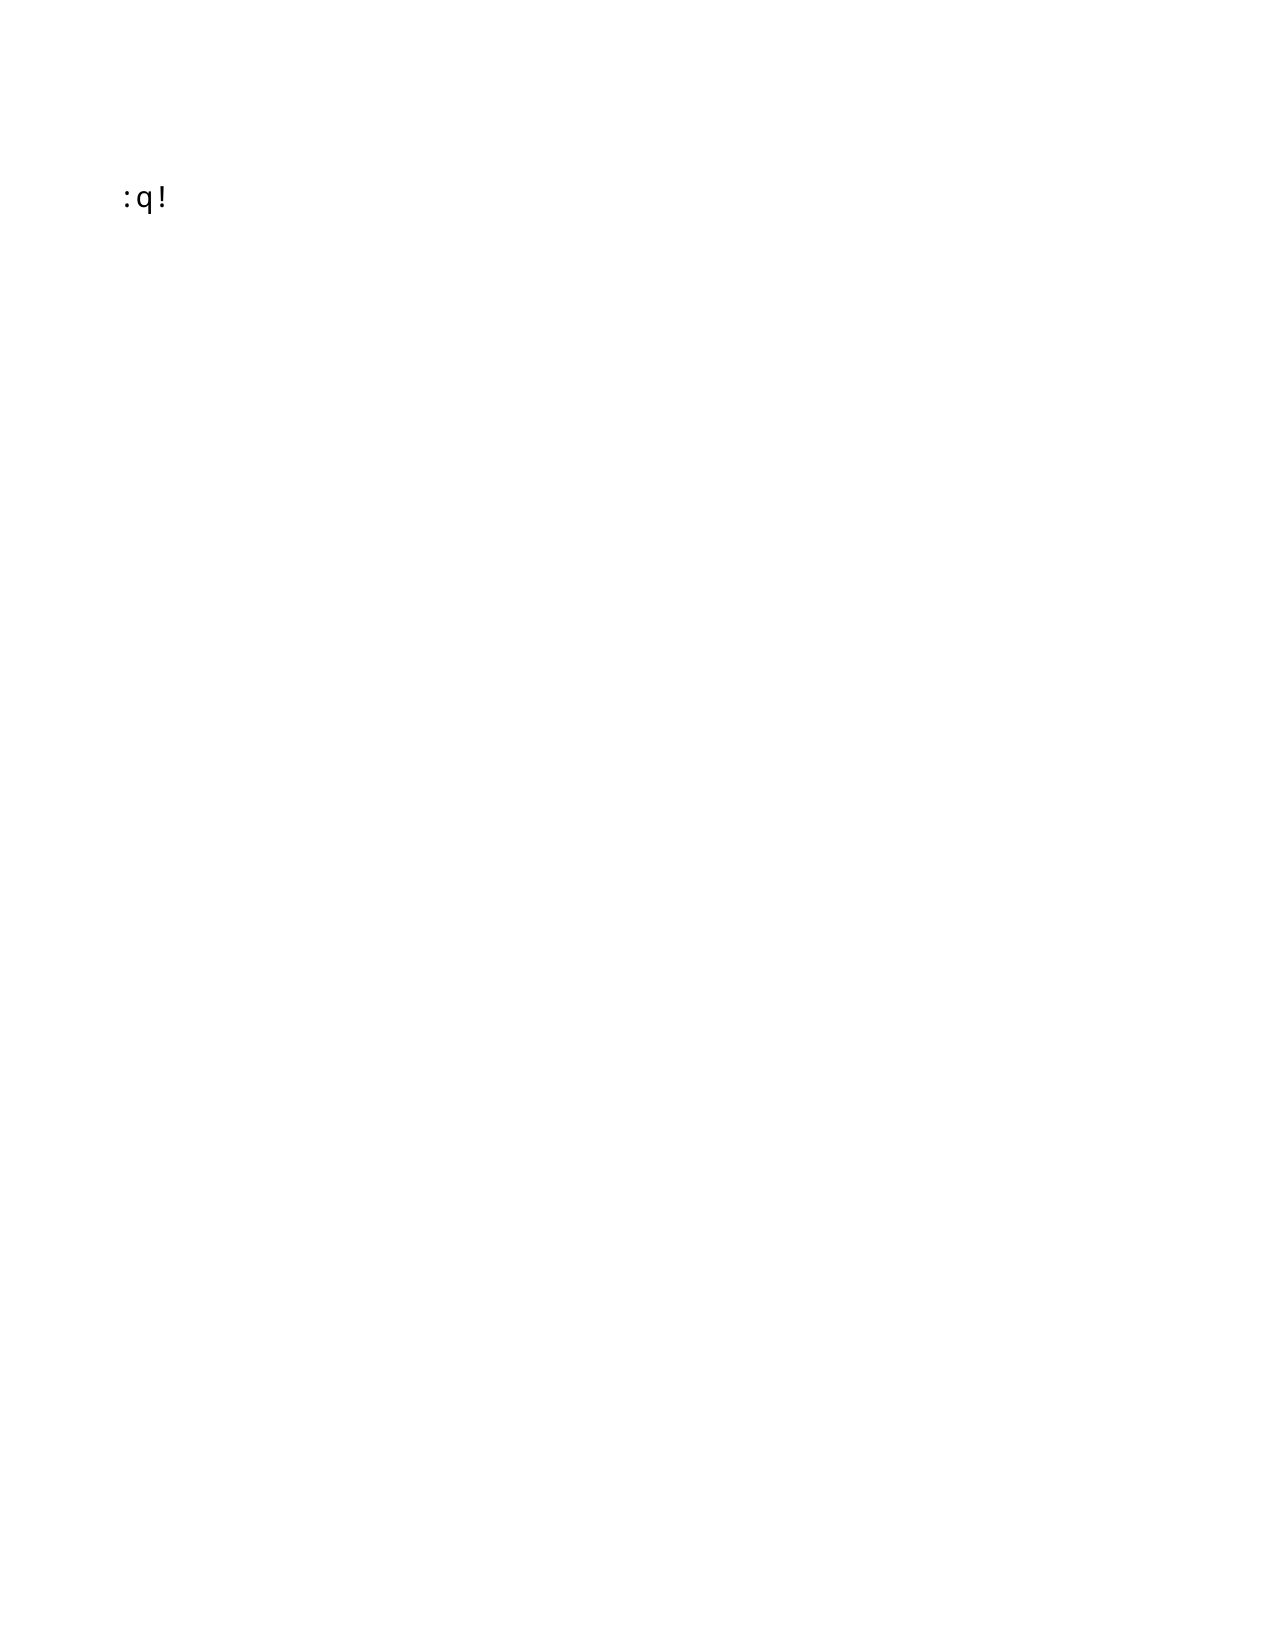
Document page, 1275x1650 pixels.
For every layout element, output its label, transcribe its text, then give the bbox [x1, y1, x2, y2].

text :q! [118, 176, 1157, 216]
